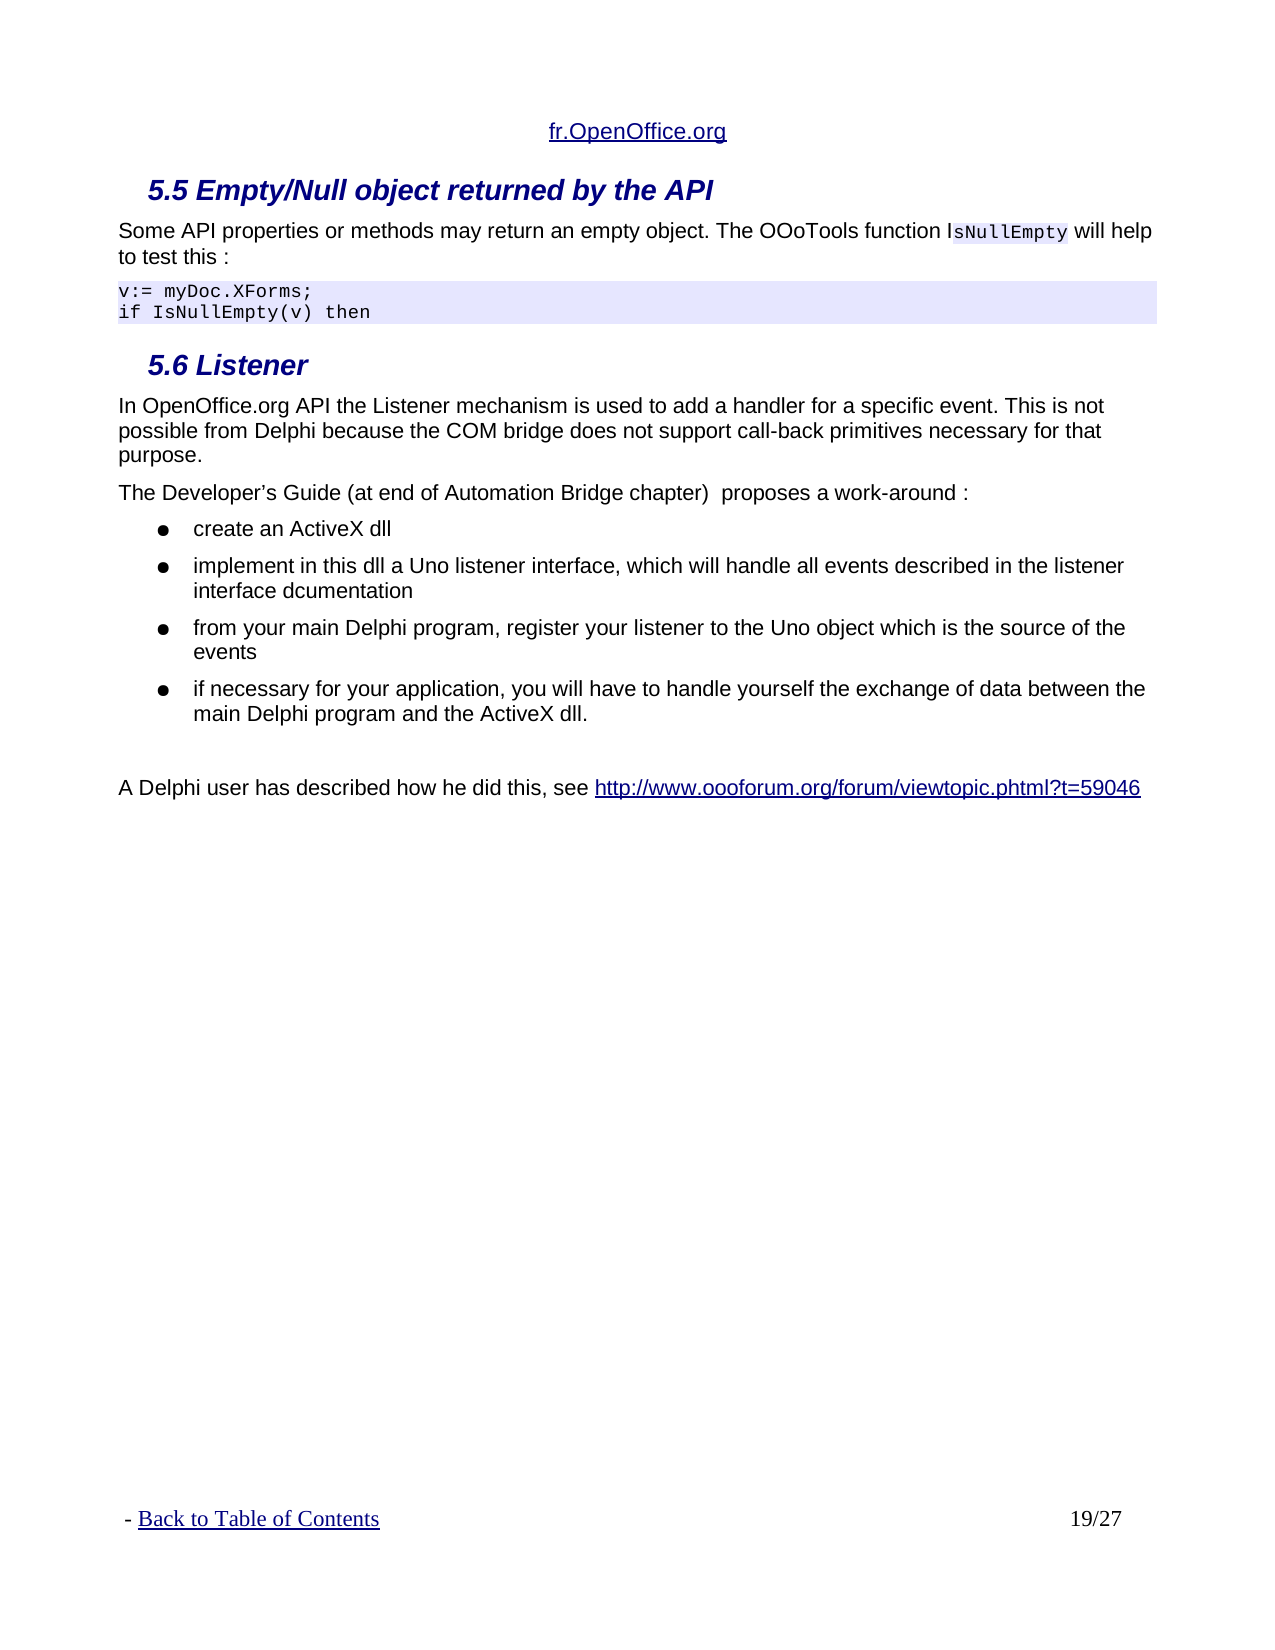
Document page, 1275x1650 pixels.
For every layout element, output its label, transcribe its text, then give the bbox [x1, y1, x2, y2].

text A Delphi user has described how he did this, see http://www.oooforum.org/forum/viewtopic.phtml?t=59046 [118, 775, 1157, 800]
subtitle Empty/Null object returned by the API [148, 174, 1157, 206]
text In OpenOffice.org API the Listener mechanism is used to add a handler for a specific event. This is not possible from Delphi because the COM bridge does not support call-back primitives necessary for that purpose. [118, 394, 1157, 467]
text Some API properties or methods may return an empty object. The OOoTools function IsNullEmpty will help to test this : [118, 219, 1157, 268]
subtitle Listener [148, 349, 1157, 381]
list if necessary for your application, you will have to handle yourself the exchange of data between the main Delphi program and the ActiveX dll. [156, 677, 1157, 726]
text v:= myDoc.XForms; [118, 281, 1157, 302]
list implement in this dll a Uno listener interface, which will handle all events described in the listener interface dcumentation [156, 554, 1157, 603]
list create an ActiveX dll [156, 517, 1157, 541]
list from your main Delphi program, register your listener to the Uno object which is the source of the events [156, 615, 1157, 664]
text The Developer’s Guide (at end of Automation Bridge chapter) proposes a work-around : [118, 480, 1157, 504]
text if IsNullEmpty(v) then [118, 302, 1157, 324]
